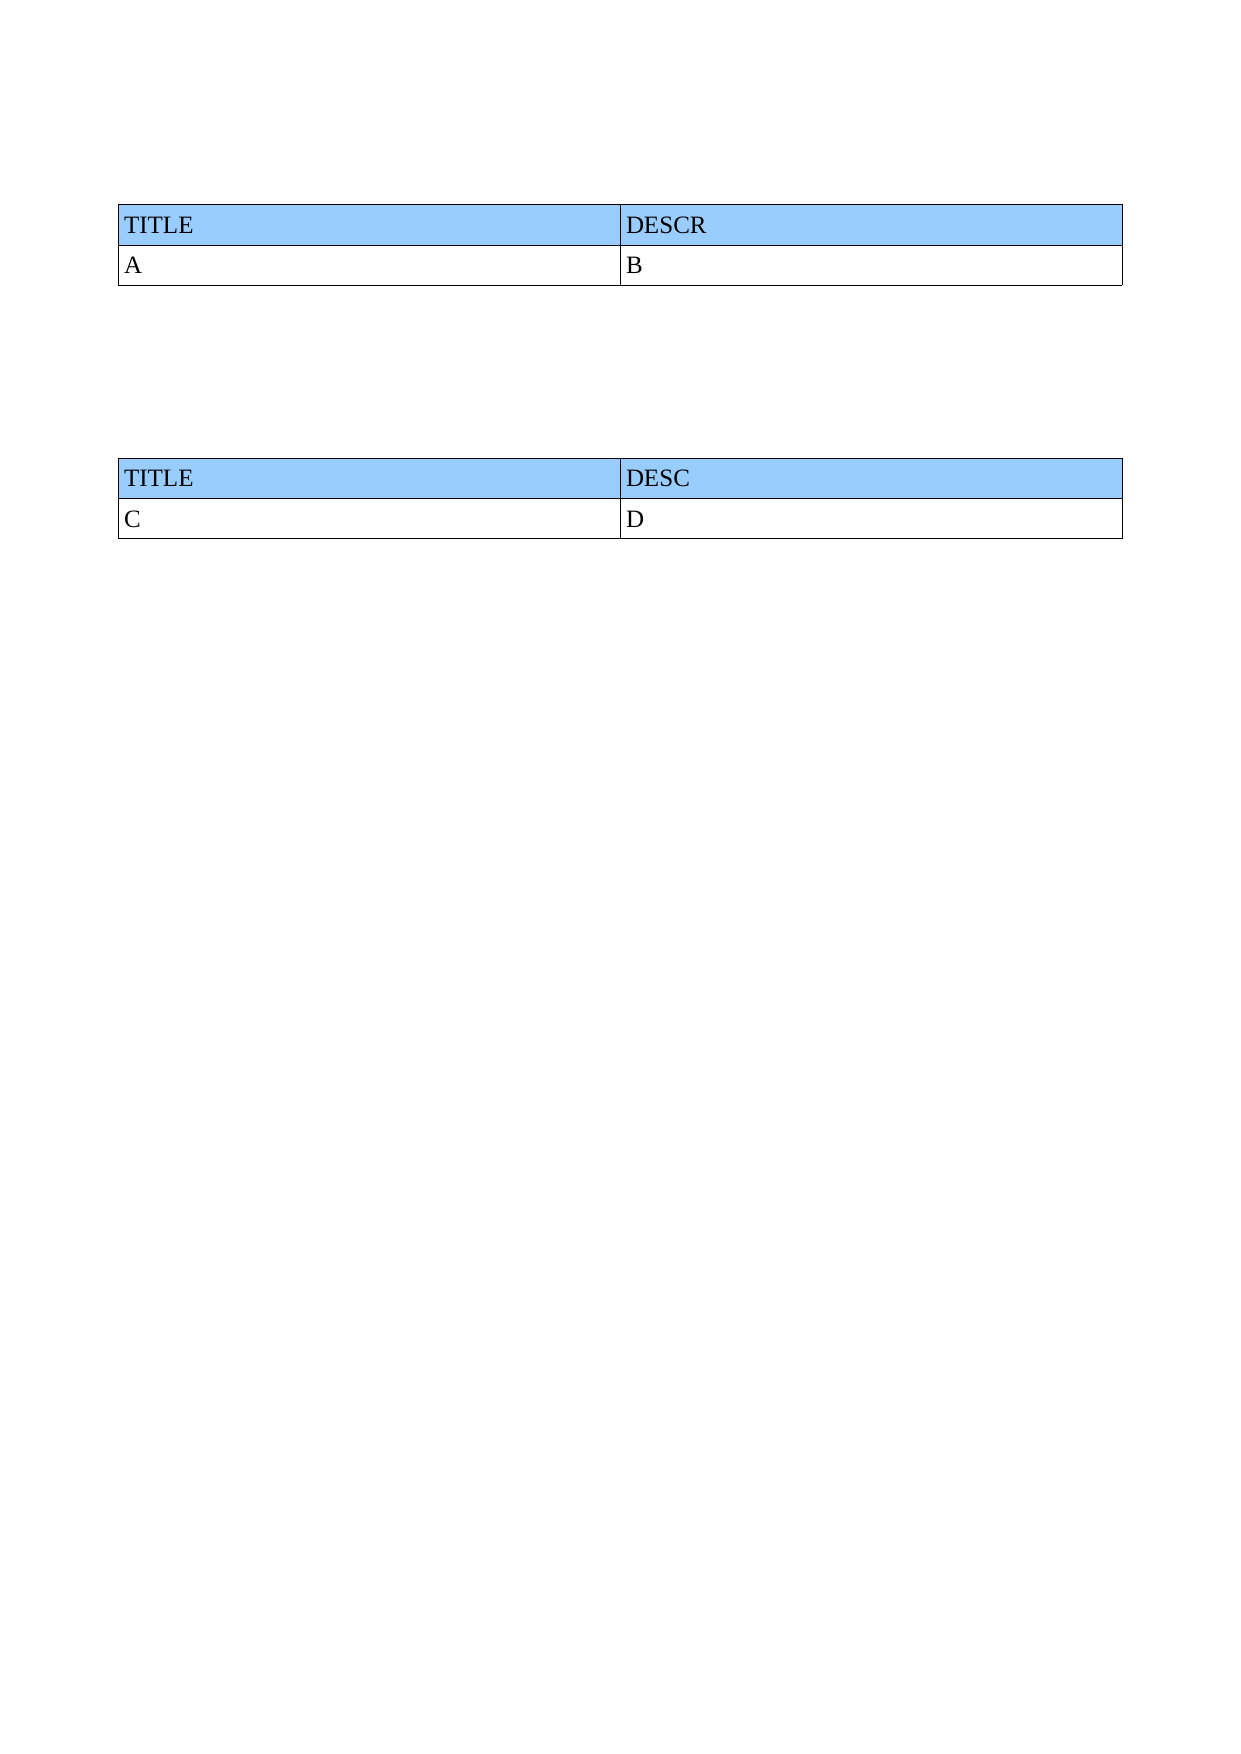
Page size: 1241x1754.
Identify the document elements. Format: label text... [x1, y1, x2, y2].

table_header TITLE [119, 205, 620, 245]
table_header TITLE [119, 459, 620, 498]
table_cell C [119, 499, 620, 538]
table_cell B [621, 246, 1122, 285]
table_cell A [119, 246, 620, 285]
table_header DESC [621, 459, 1122, 498]
table_header DESCR [621, 205, 1122, 245]
table_cell D [621, 499, 1122, 538]
